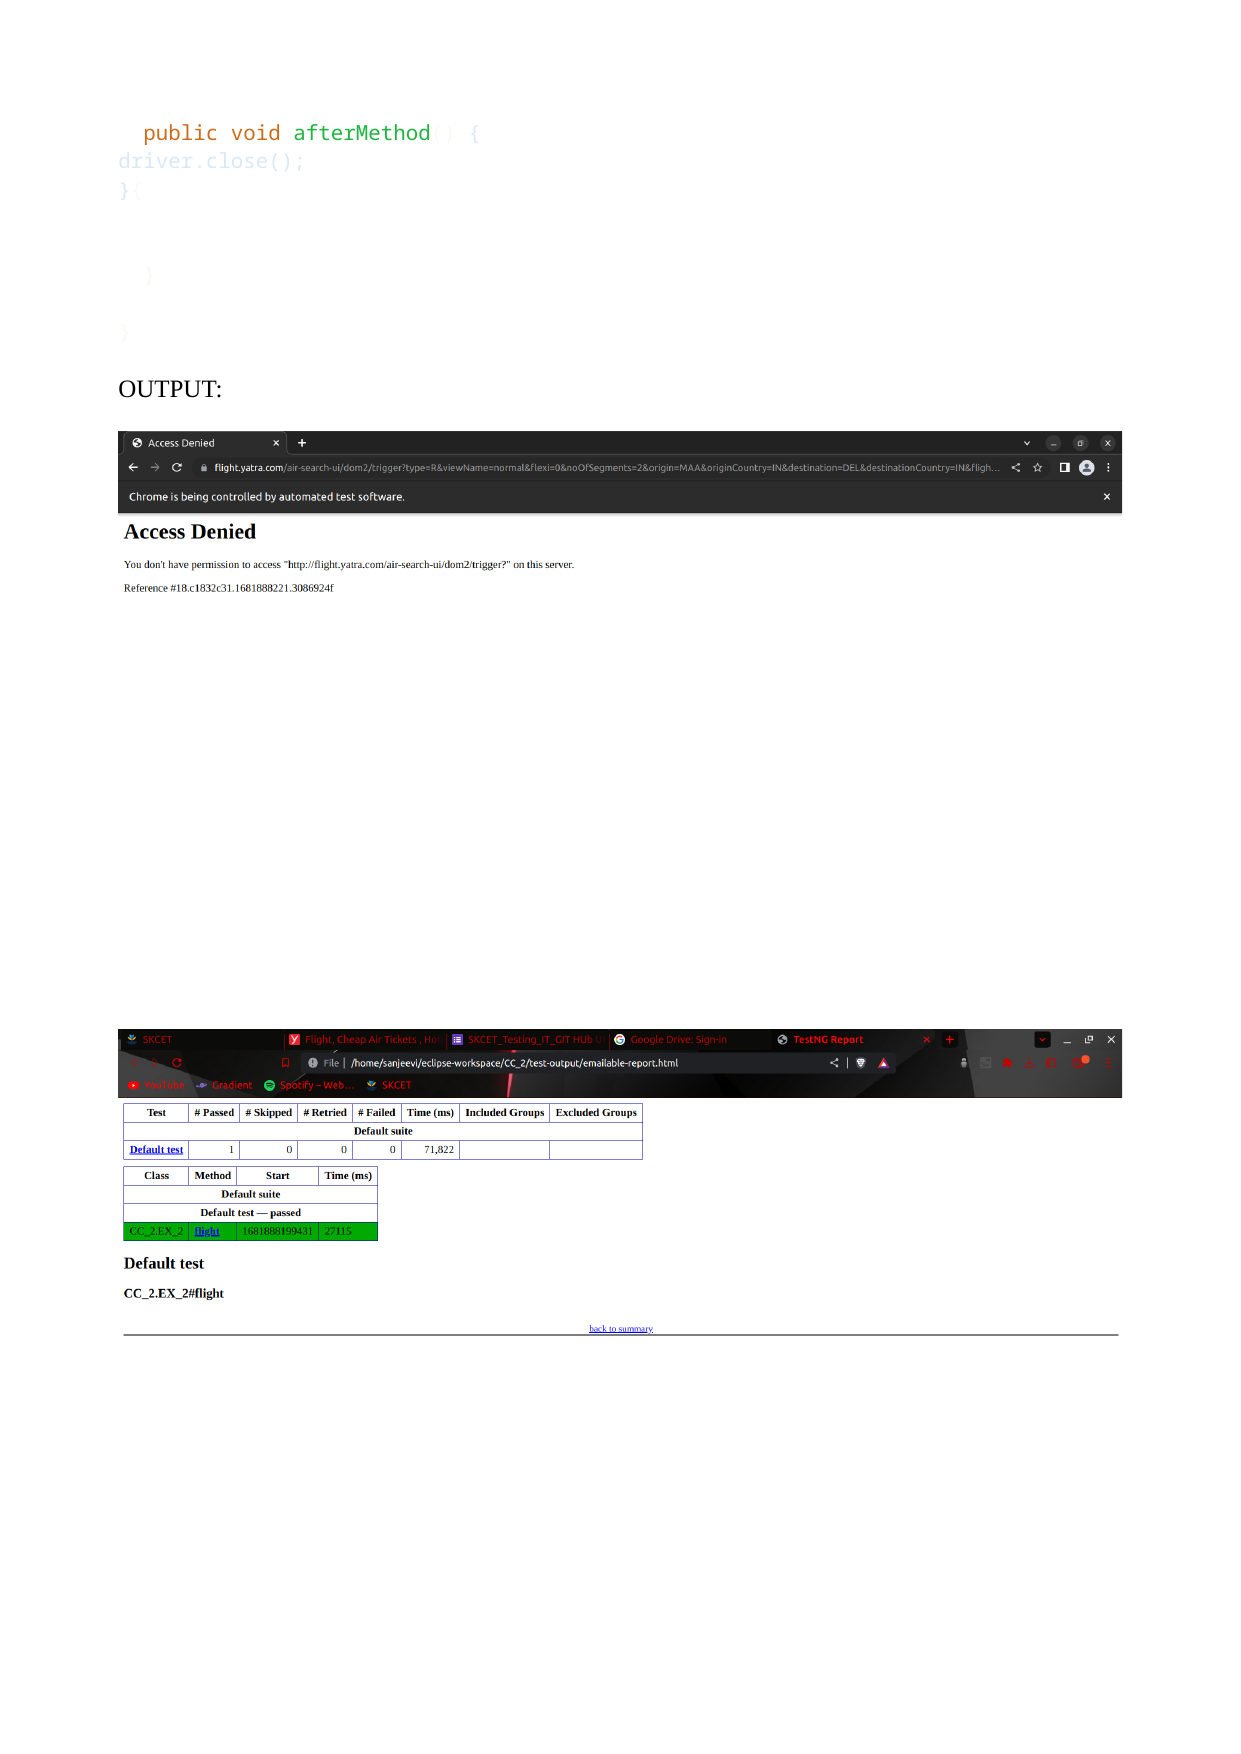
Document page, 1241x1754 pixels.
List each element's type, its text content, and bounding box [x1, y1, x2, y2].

picture [118, 1029, 1123, 1599]
text driver.close(); [118, 147, 1122, 175]
text }{ [118, 175, 1122, 203]
text OUTPUT: [118, 374, 1122, 403]
text } [118, 317, 1122, 346]
text public void afterMethod() { [118, 118, 1122, 147]
text } [118, 260, 1122, 289]
picture [118, 431, 1123, 1001]
